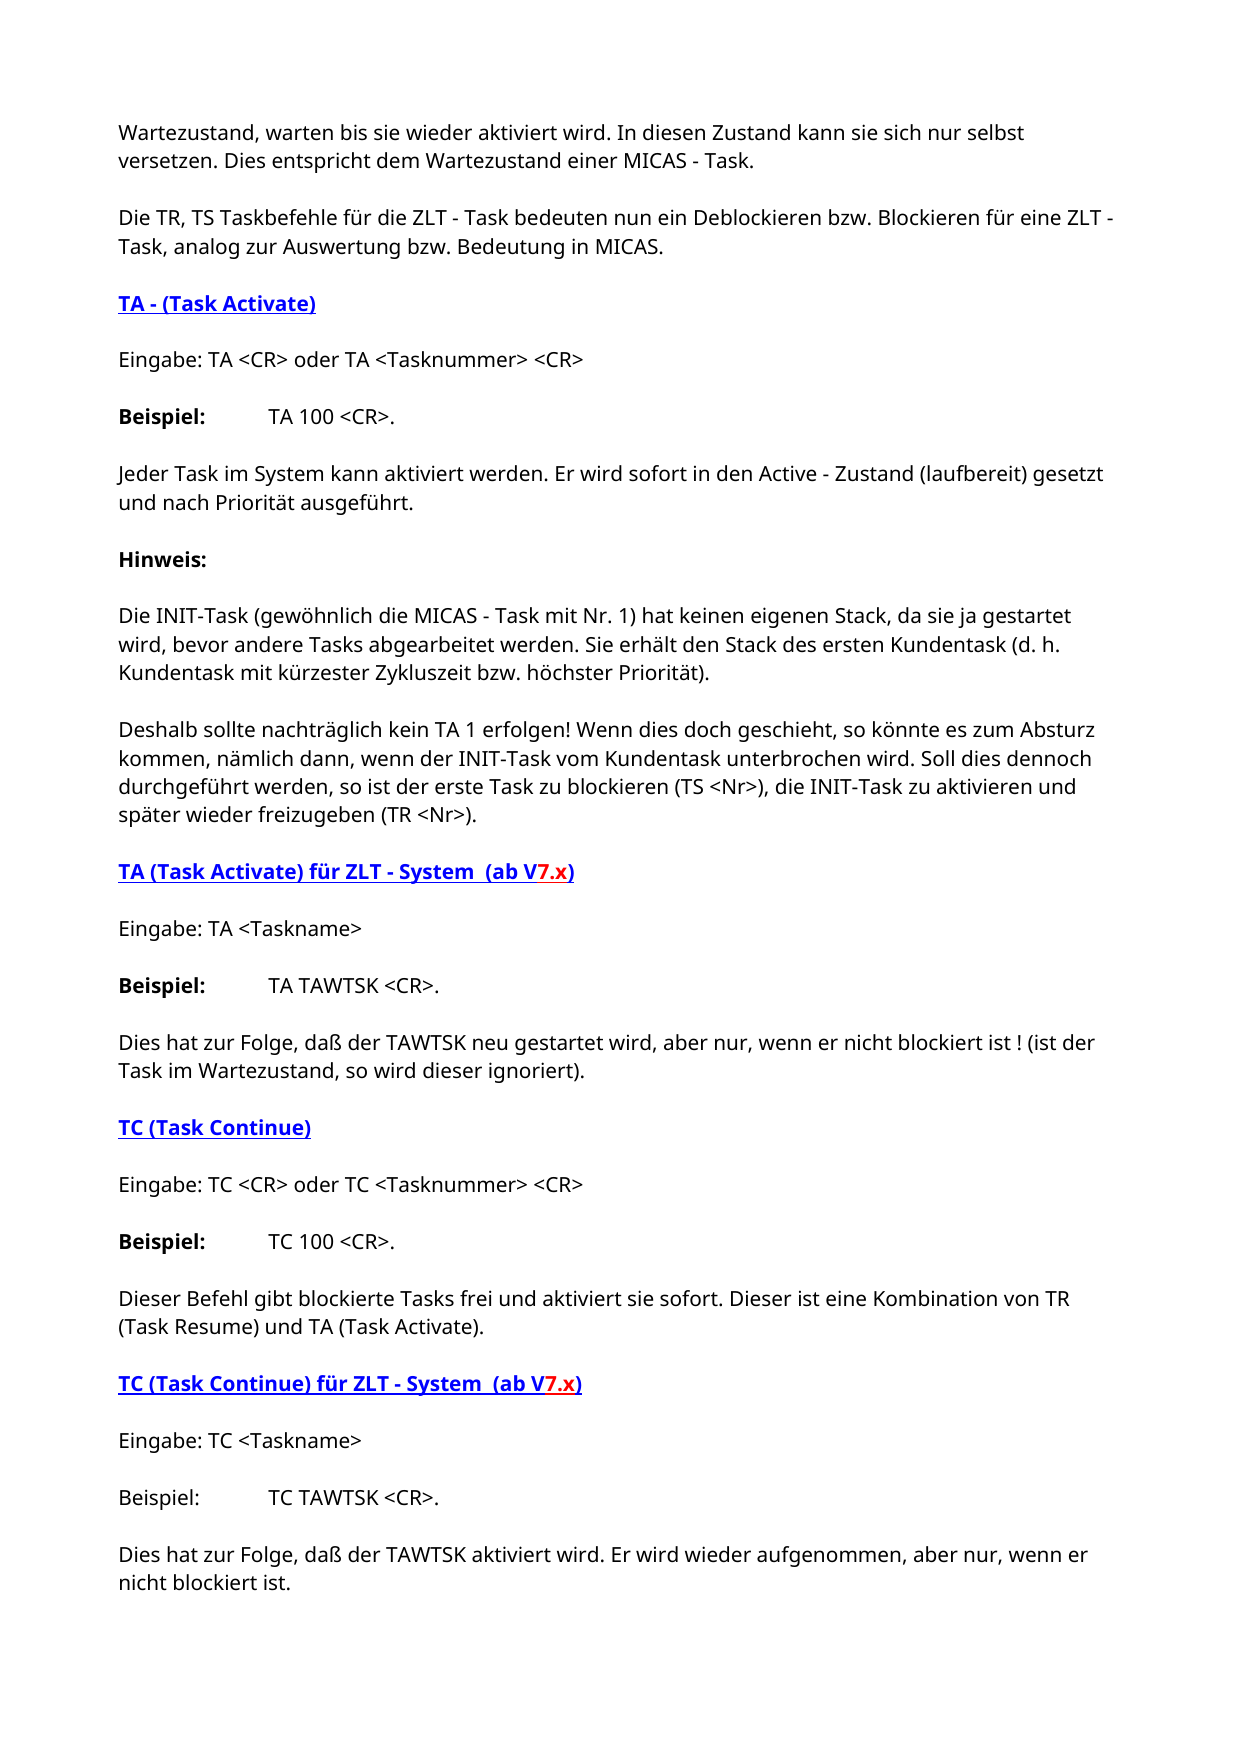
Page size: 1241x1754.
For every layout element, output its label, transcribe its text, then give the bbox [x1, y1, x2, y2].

text TC (Task Continue) für ZLT - System (ab V7.x) [118, 1369, 1122, 1398]
text Dies hat zur Folge, daß der TAWTSK neu gestartet wird, aber nur, wenn er nicht blockiert ist ! (ist der Task im Wartezustand, so wird dieser ignoriert). [118, 1028, 1122, 1085]
text TA (Task Activate) für ZLT - System (ab V7.x) [118, 857, 1122, 886]
text Dies hat zur Folge, daß der TAWTSK aktiviert wird. Er wird wieder aufgenommen, aber nur, wenn er nicht blockiert ist. [118, 1540, 1122, 1597]
text Beispiel: TC 100 <CR>. [118, 1227, 1122, 1256]
text Jeder Task im System kann aktiviert werden. Er wird sofort in den Active - Zustand (laufbereit) gesetzt und nach Priorität ausgeführt. [118, 459, 1122, 516]
text Eingabe: TC <CR> oder TC <Tasknummer> <CR> [118, 1170, 1122, 1199]
text Hinweis: [118, 545, 1122, 573]
text TC (Task Continue) [118, 1113, 1122, 1142]
text Wartezustand, warten bis sie wieder aktiviert wird. In diesen Zustand kann sie sich nur selbst versetzen. Dies entspricht dem Wartezustand einer MICAS - Task. [118, 118, 1122, 175]
text Eingabe: TA <Taskname> [118, 914, 1122, 943]
text Beispiel: TC TAWTSK <CR>. [118, 1483, 1122, 1512]
text Beispiel: TA TAWTSK <CR>. [118, 971, 1122, 1000]
text Die TR, TS Taskbefehle für die ZLT - Task bedeuten nun ein Deblockieren bzw. Blockieren für eine ZLT - Task, analog zur Auswertung bzw. Bedeutung in MICAS. [118, 203, 1122, 260]
text Beispiel: TA 100 <CR>. [118, 402, 1122, 431]
text Eingabe: TC <Taskname> [118, 1426, 1122, 1455]
text Dieser Befehl gibt blockierte Tasks frei und aktiviert sie sofort. Dieser ist eine Kombination von TR (Task Resume) und TA (Task Activate). [118, 1284, 1122, 1341]
text Eingabe: TA <CR> oder TA <Tasknummer> <CR> [118, 346, 1122, 374]
text Die INIT-Task (gewöhnlich die MICAS - Task mit Nr. 1) hat keinen eigenen Stack, da sie ja gestartet wird, bevor andere Tasks abgearbeitet werden. Sie erhält den Stack des ersten Kundentask (d. h. Kundentask mit kürzester Zykluszeit bzw. höchster Priorität). [118, 602, 1122, 687]
text Deshalb sollte nachträglich kein TA 1 erfolgen! Wenn dies doch geschieht, so könnte es zum Absturz kommen, nämlich dann, wenn der INIT-Task vom Kundentask unterbrochen wird. Soll dies dennoch durchgeführt werden, so ist der erste Task zu blockieren (TS <Nr>), die INIT-Task zu aktivieren und später wieder freizugeben (TR <Nr>). [118, 715, 1122, 829]
text TA - (Task Activate) [118, 289, 1122, 317]
